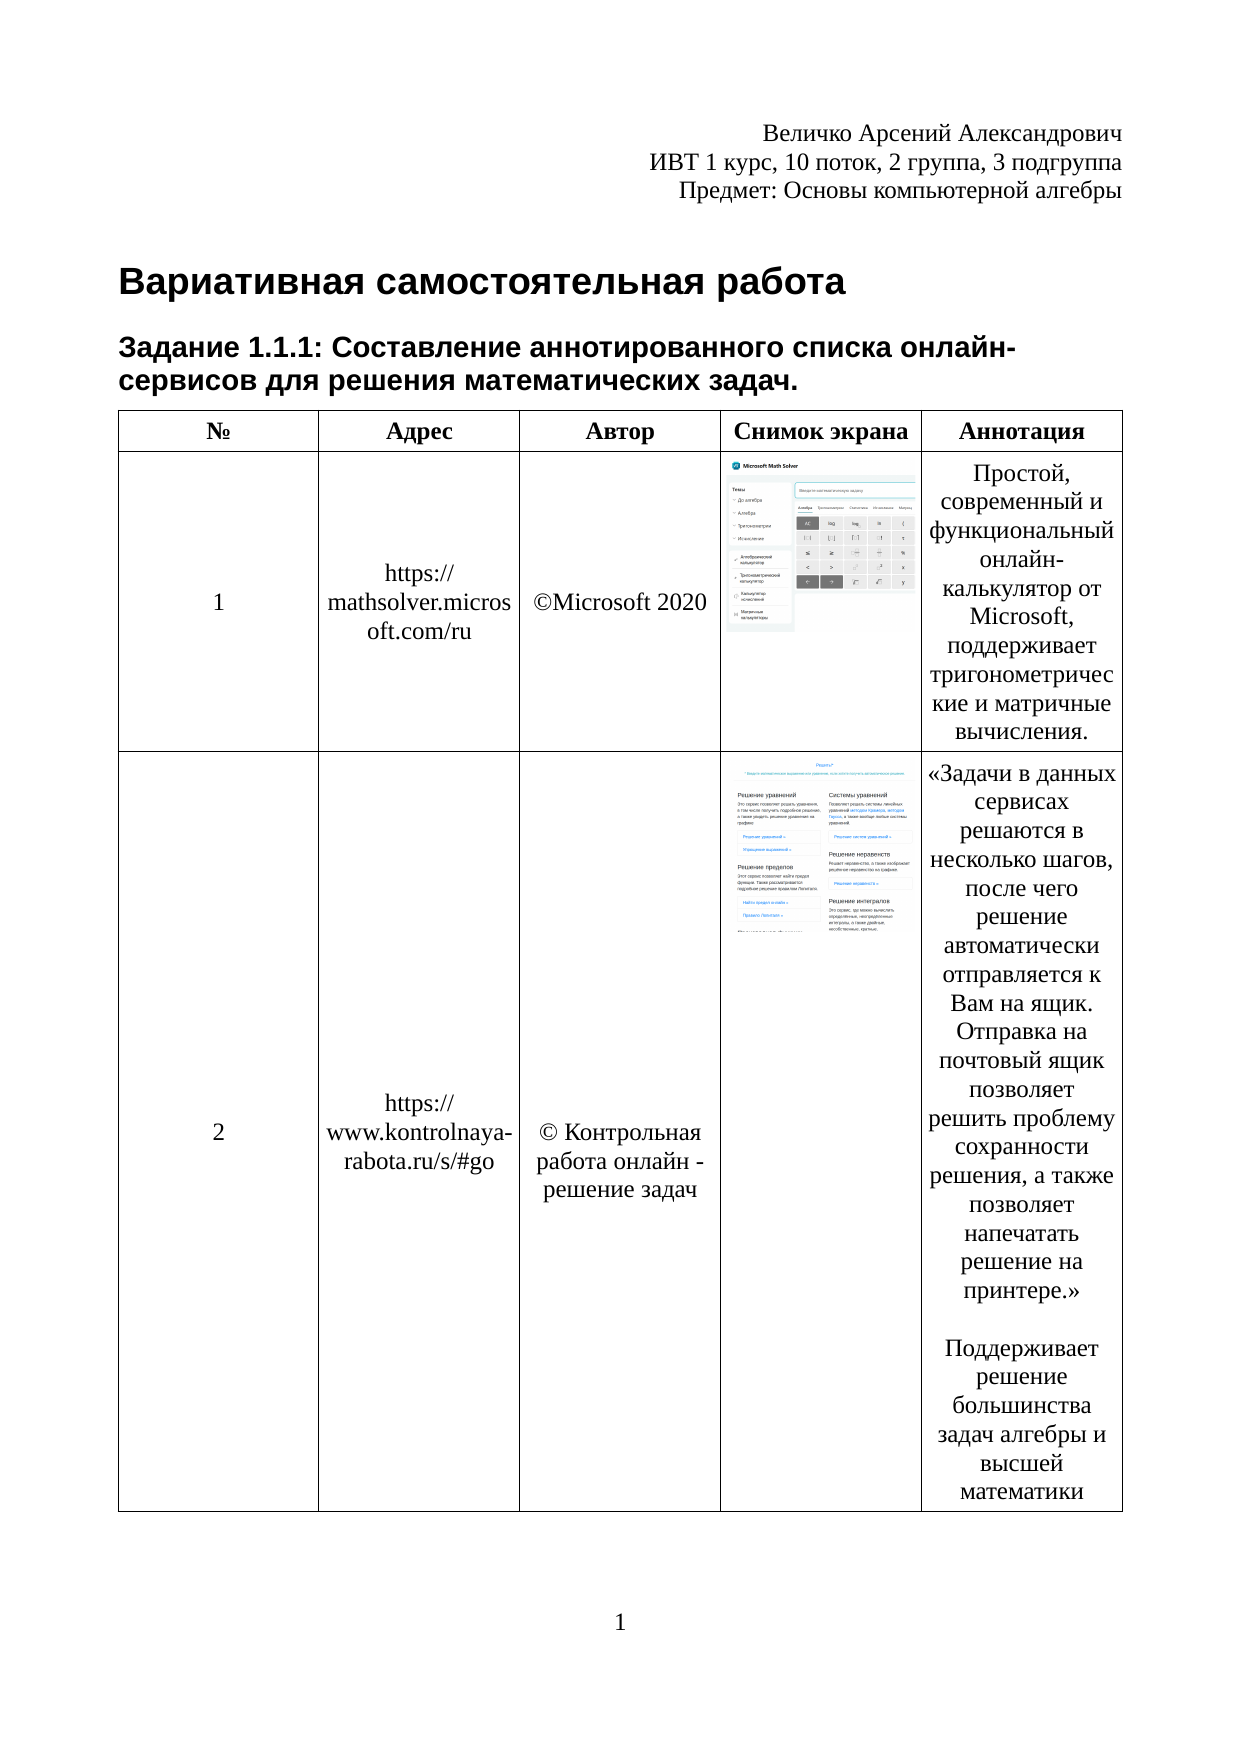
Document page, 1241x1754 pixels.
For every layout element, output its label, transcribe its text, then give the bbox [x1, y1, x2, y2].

table_cell https://mathsolver.microsoft.com/ru [319, 452, 519, 751]
table_cell ©Microsoft 2020 [520, 452, 720, 751]
table_cell Простой, современный и функциональный онлайн-калькулятор от Microsoft, поддерживает тригонометрические и матричные вычисления. [922, 452, 1122, 751]
table_cell © Контрольная работа онлайн - решение задач [520, 752, 720, 1511]
picture [726, 757, 916, 932]
table_header № [119, 411, 318, 451]
table_cell 2 [119, 752, 318, 1511]
table_cell «Задачи в данных сервисах решаются в несколько шагов, после чего решение автоматически отправляется к Вам на ящик. Отправка на почтовый ящик позволяет решить проблему сохранности решения, а также позволяет напечатать решение на принтере.» Поддерживает решение большинства задач алгебры и высшей математики [922, 752, 1122, 1511]
table_header Аннотация [922, 411, 1122, 451]
table_cell [721, 452, 921, 751]
table_cell [721, 752, 921, 1511]
table_header Адрес [319, 411, 519, 451]
table_header Снимок экрана [721, 411, 921, 451]
picture [726, 457, 916, 632]
table_header Автор [520, 411, 720, 451]
table_cell https://www.kontrolnaya-rabota.ru/s/#go [319, 752, 519, 1511]
subtitle Задание 1.1.1: Составление аннотированного списка онлайн-сервисов для решения математических задач. [118, 329, 1122, 397]
subtitle Вариативная самостоятельная работа [118, 259, 1122, 302]
table_cell 1 [119, 452, 318, 751]
